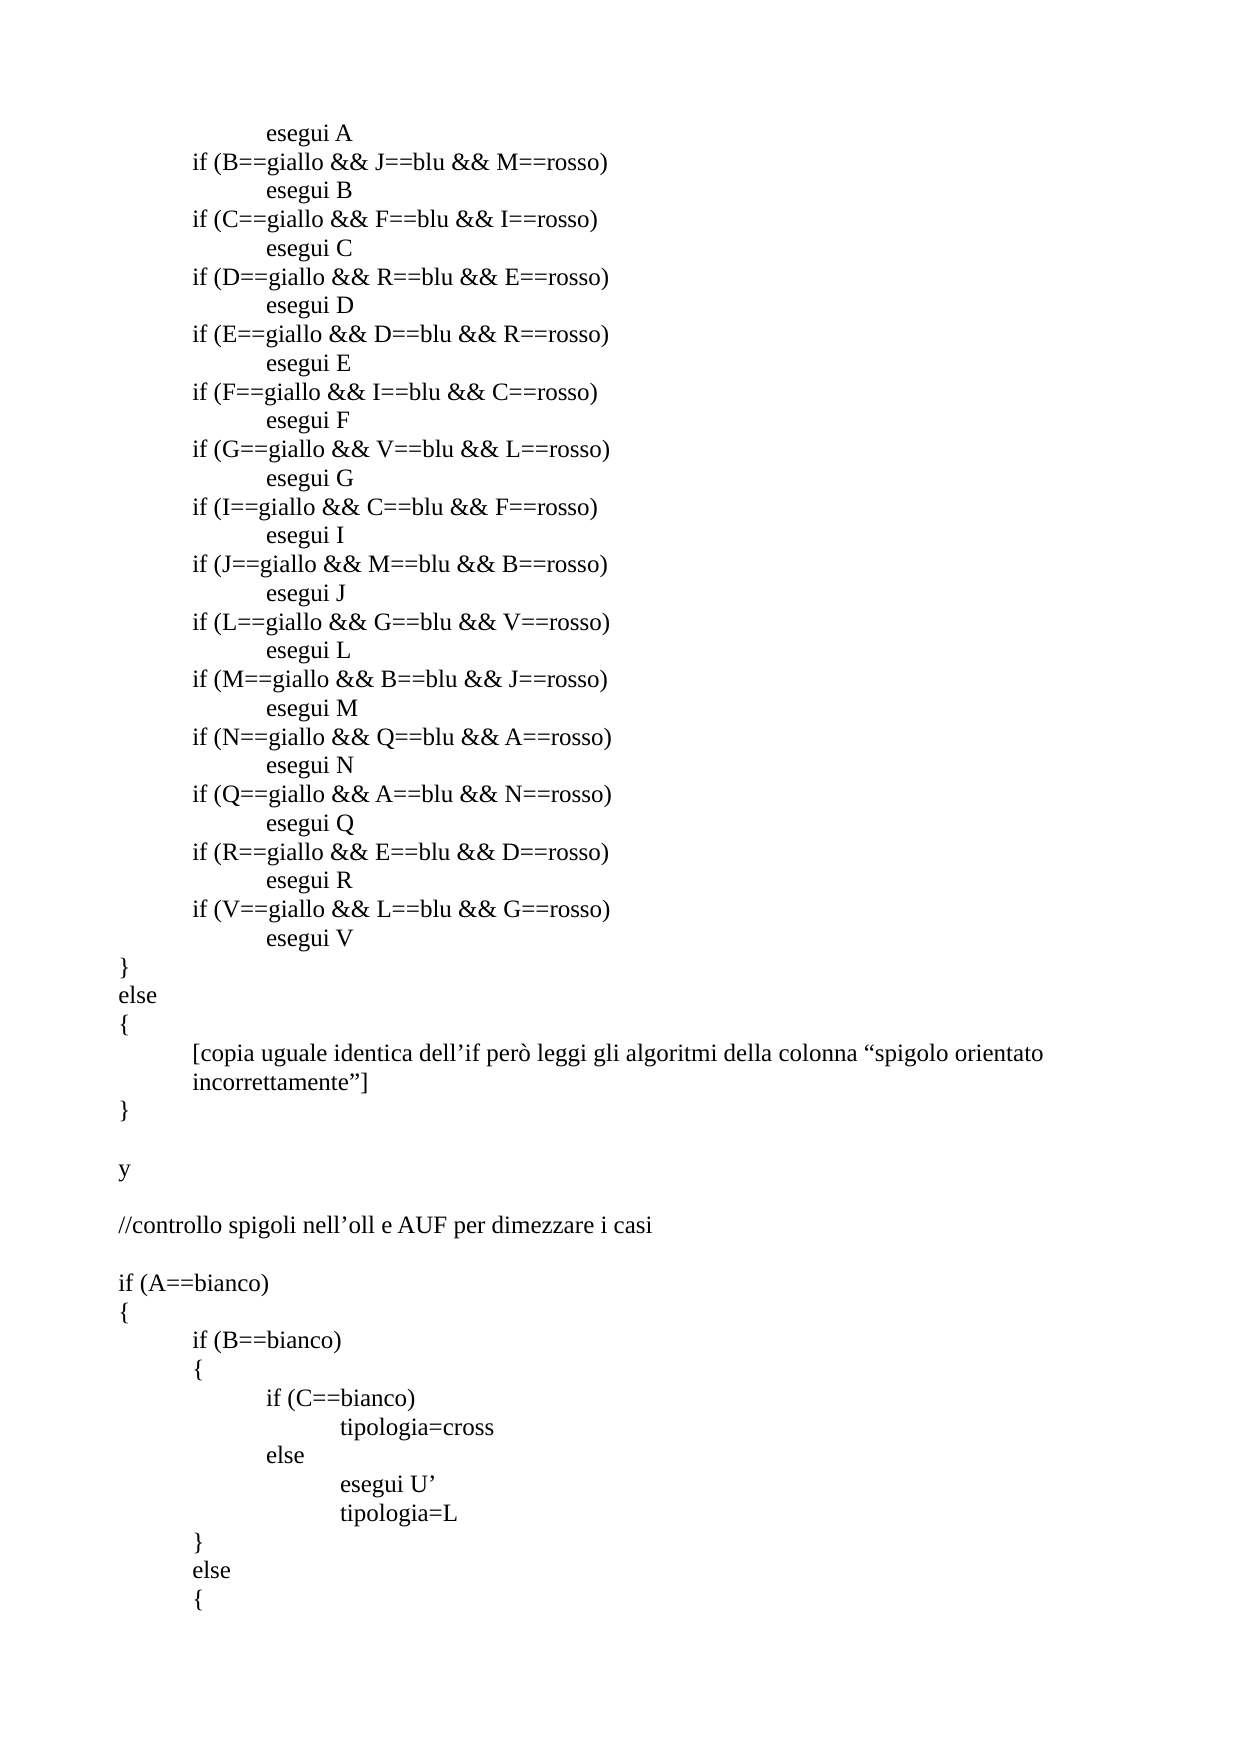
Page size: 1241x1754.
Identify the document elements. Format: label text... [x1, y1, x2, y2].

text if (A==bianco) [118, 1268, 1122, 1297]
text } [118, 1527, 1122, 1556]
text [copia uguale identica dell’if però leggi gli algoritmi della colonna “spigolo orientato incorrettamente”] [118, 1038, 1122, 1096]
text if (B==giallo && J==blu && M==rosso) [118, 147, 1122, 176]
text esegui F [118, 406, 1122, 434]
text if (E==giallo && D==blu && R==rosso) [118, 319, 1122, 348]
text if (N==giallo && Q==blu && A==rosso) [118, 722, 1122, 751]
text y [118, 1153, 1122, 1182]
text if (D==giallo && R==blu && E==rosso) [118, 262, 1122, 291]
text esegui M [118, 693, 1122, 722]
text else [118, 981, 1122, 1009]
text if (B==bianco) [118, 1326, 1122, 1354]
text } [118, 1096, 1122, 1124]
text esegui D [118, 291, 1122, 319]
text esegui R [118, 866, 1122, 894]
text { [118, 1584, 1122, 1613]
text esegui J [118, 578, 1122, 607]
text esegui L [118, 636, 1122, 664]
text if (F==giallo && I==blu && C==rosso) [118, 377, 1122, 406]
text esegui A [118, 118, 1122, 147]
text esegui Q [118, 808, 1122, 837]
text if (G==giallo && V==blu && L==rosso) [118, 434, 1122, 463]
text { [118, 1297, 1122, 1326]
text if (C==bianco) [118, 1383, 1122, 1412]
text esegui U’ [118, 1469, 1122, 1498]
text if (V==giallo && L==blu && G==rosso) [118, 894, 1122, 923]
text else [118, 1556, 1122, 1584]
text tipologia=cross [118, 1412, 1122, 1441]
text { [118, 1354, 1122, 1383]
text tipologia=L [118, 1498, 1122, 1527]
text esegui C [118, 233, 1122, 262]
text } [118, 952, 1122, 981]
text esegui V [118, 923, 1122, 952]
text esegui N [118, 751, 1122, 779]
text if (R==giallo && E==blu && D==rosso) [118, 837, 1122, 866]
text if (M==giallo && B==blu && J==rosso) [118, 664, 1122, 693]
text if (Q==giallo && A==blu && N==rosso) [118, 779, 1122, 808]
text esegui G [118, 463, 1122, 492]
text esegui B [118, 176, 1122, 204]
text if (I==giallo && C==blu && F==rosso) [118, 492, 1122, 521]
text //controllo spigoli nell’oll e AUF per dimezzare i casi [118, 1211, 1122, 1239]
text esegui I [118, 521, 1122, 549]
text if (J==giallo && M==blu && B==rosso) [118, 549, 1122, 578]
text { [118, 1009, 1122, 1038]
text if (L==giallo && G==blu && V==rosso) [118, 607, 1122, 636]
text else [118, 1441, 1122, 1469]
text if (C==giallo && F==blu && I==rosso) [118, 204, 1122, 233]
text esegui E [118, 348, 1122, 377]
